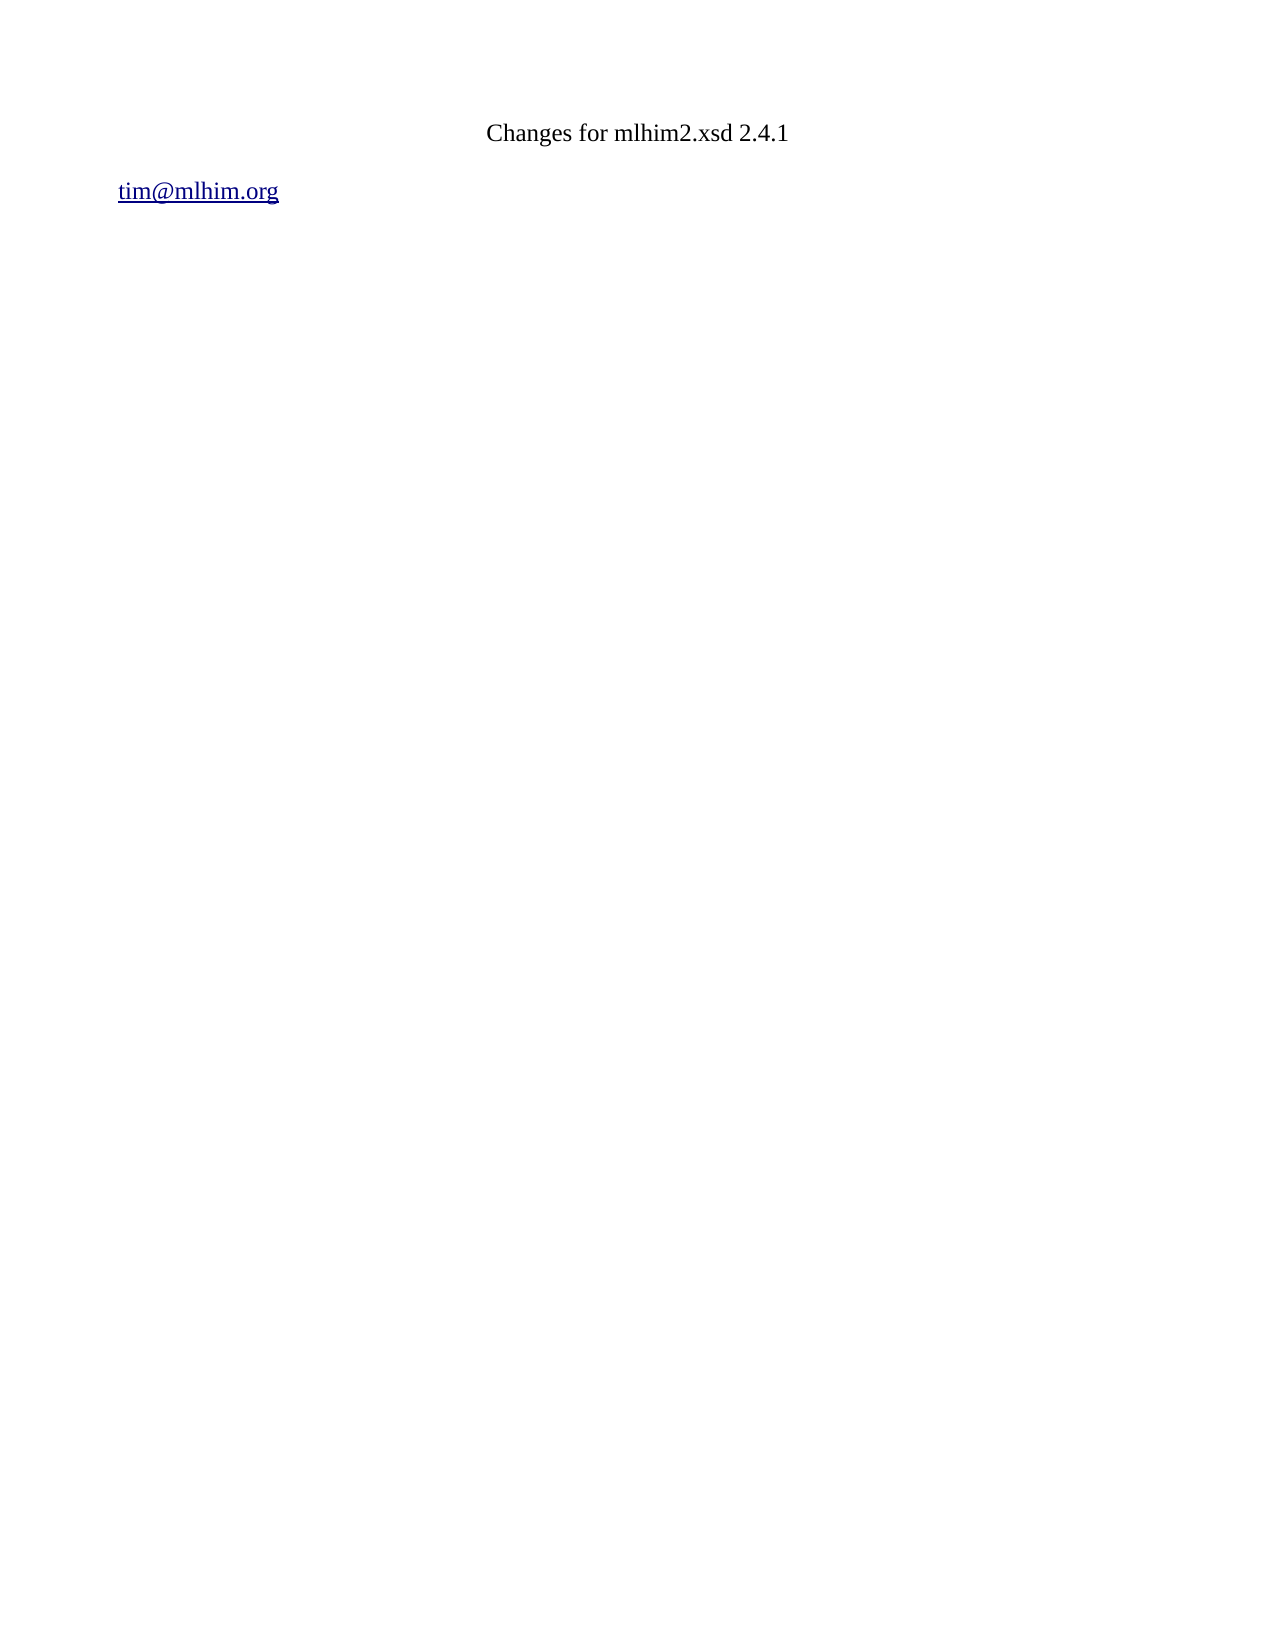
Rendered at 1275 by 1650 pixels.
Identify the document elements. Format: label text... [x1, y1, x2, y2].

text tim@mlhim.org [118, 176, 1157, 205]
